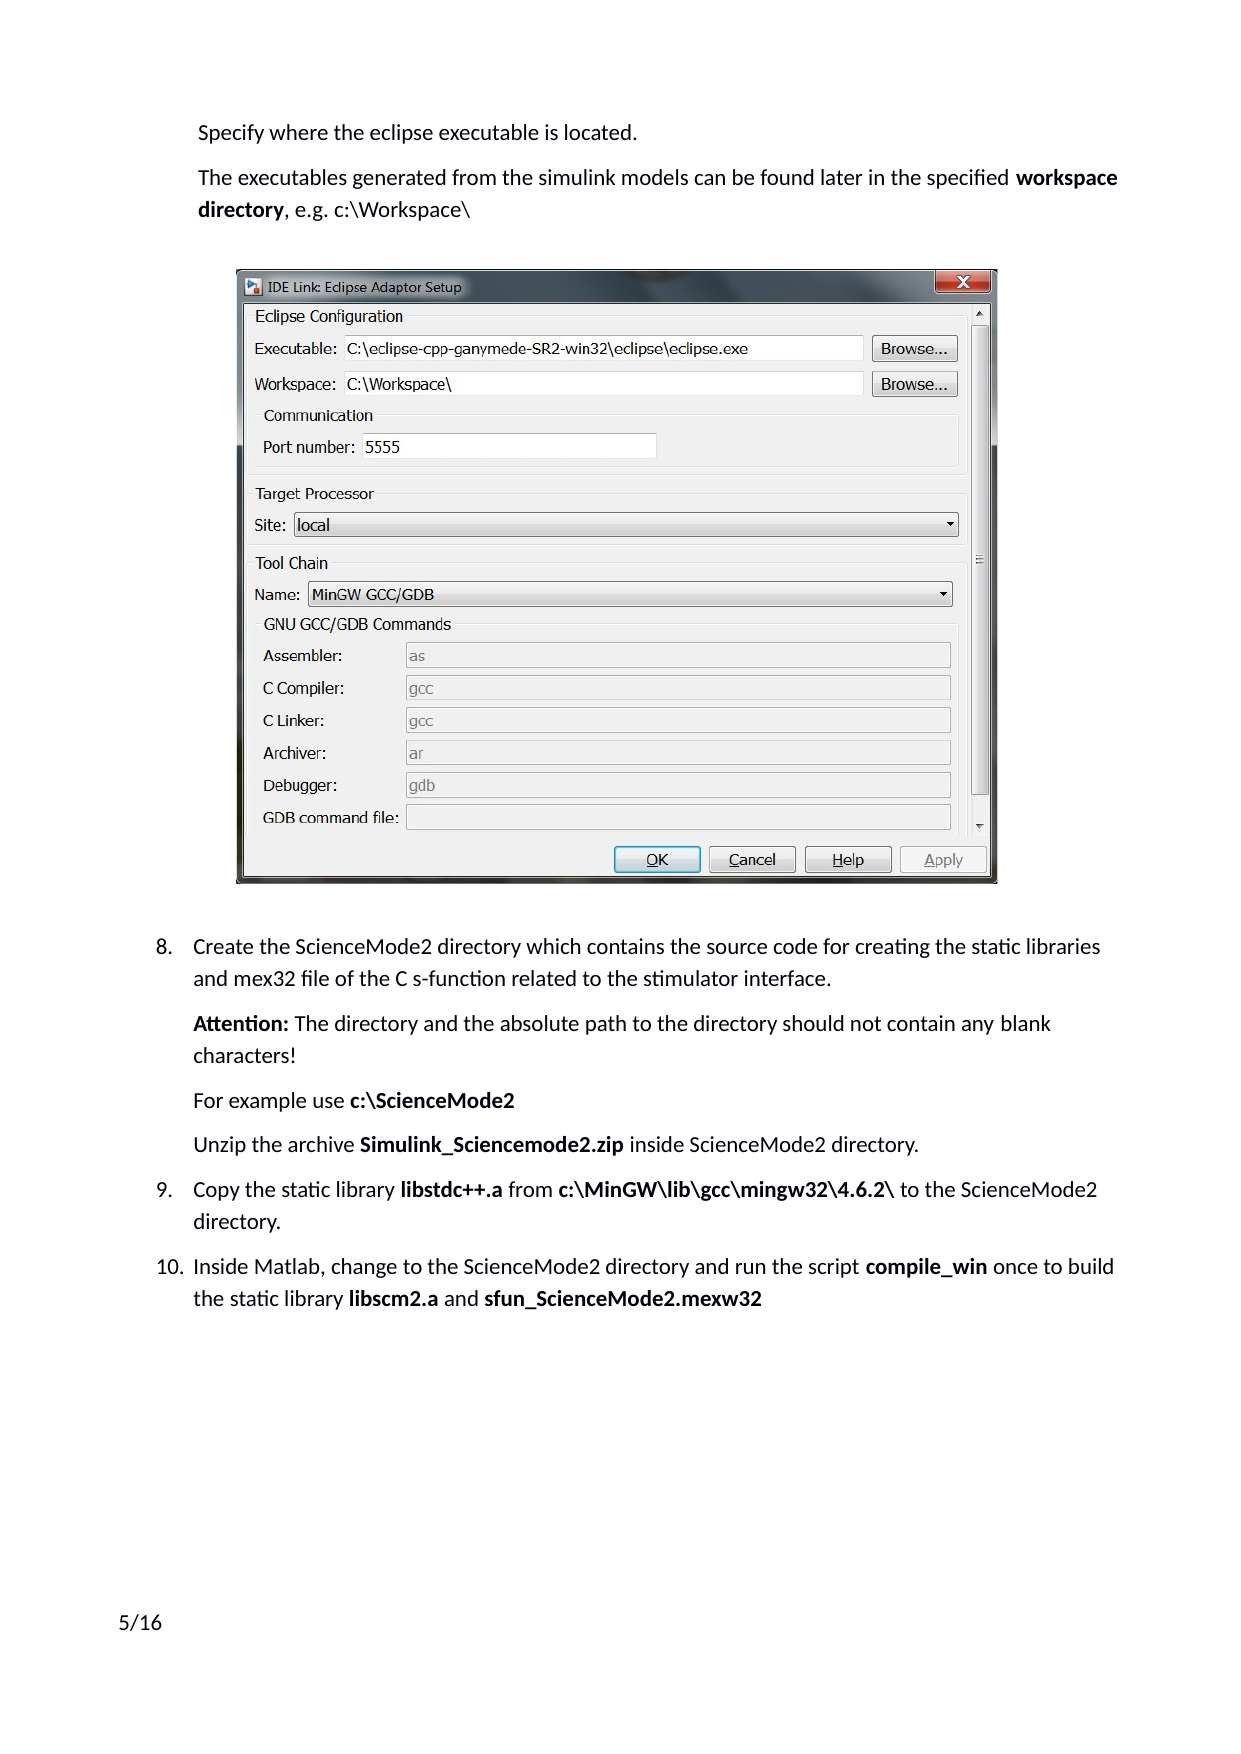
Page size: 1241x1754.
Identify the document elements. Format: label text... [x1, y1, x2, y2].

list Specify where the eclipse executable is located. [160, 118, 1122, 146]
list The executables generated from the simulink models can be found later in the specified workspace directory, e.g. c:\Workspace\ [160, 163, 1122, 223]
list For example use c:\ScienceMode2 [156, 1086, 1122, 1114]
list Attention: The directory and the absolute path to the directory should not contain any blank characters! [156, 1009, 1122, 1069]
list Inside Matlab, change to the ScienceMode2 directory and run the script compile_win once to build the static library libscm2.a and sfun_ScienceMode2.mexw32 [156, 1252, 1122, 1312]
list Unzip the archive Simulink_Sciencemode2.zip inside ScienceMode2 directory. [156, 1131, 1122, 1158]
list Create the ScienceMode2 directory which contains the source code for creating the static libraries and mex32 file of the C s-function related to the stimulator interface. [156, 932, 1122, 992]
list Copy the static library libstdc++.a from c:\MinGW\lib\gcc\mingw32\4.6.2\ to the ScienceMode2 directory. [156, 1175, 1122, 1235]
picture [236, 269, 998, 884]
